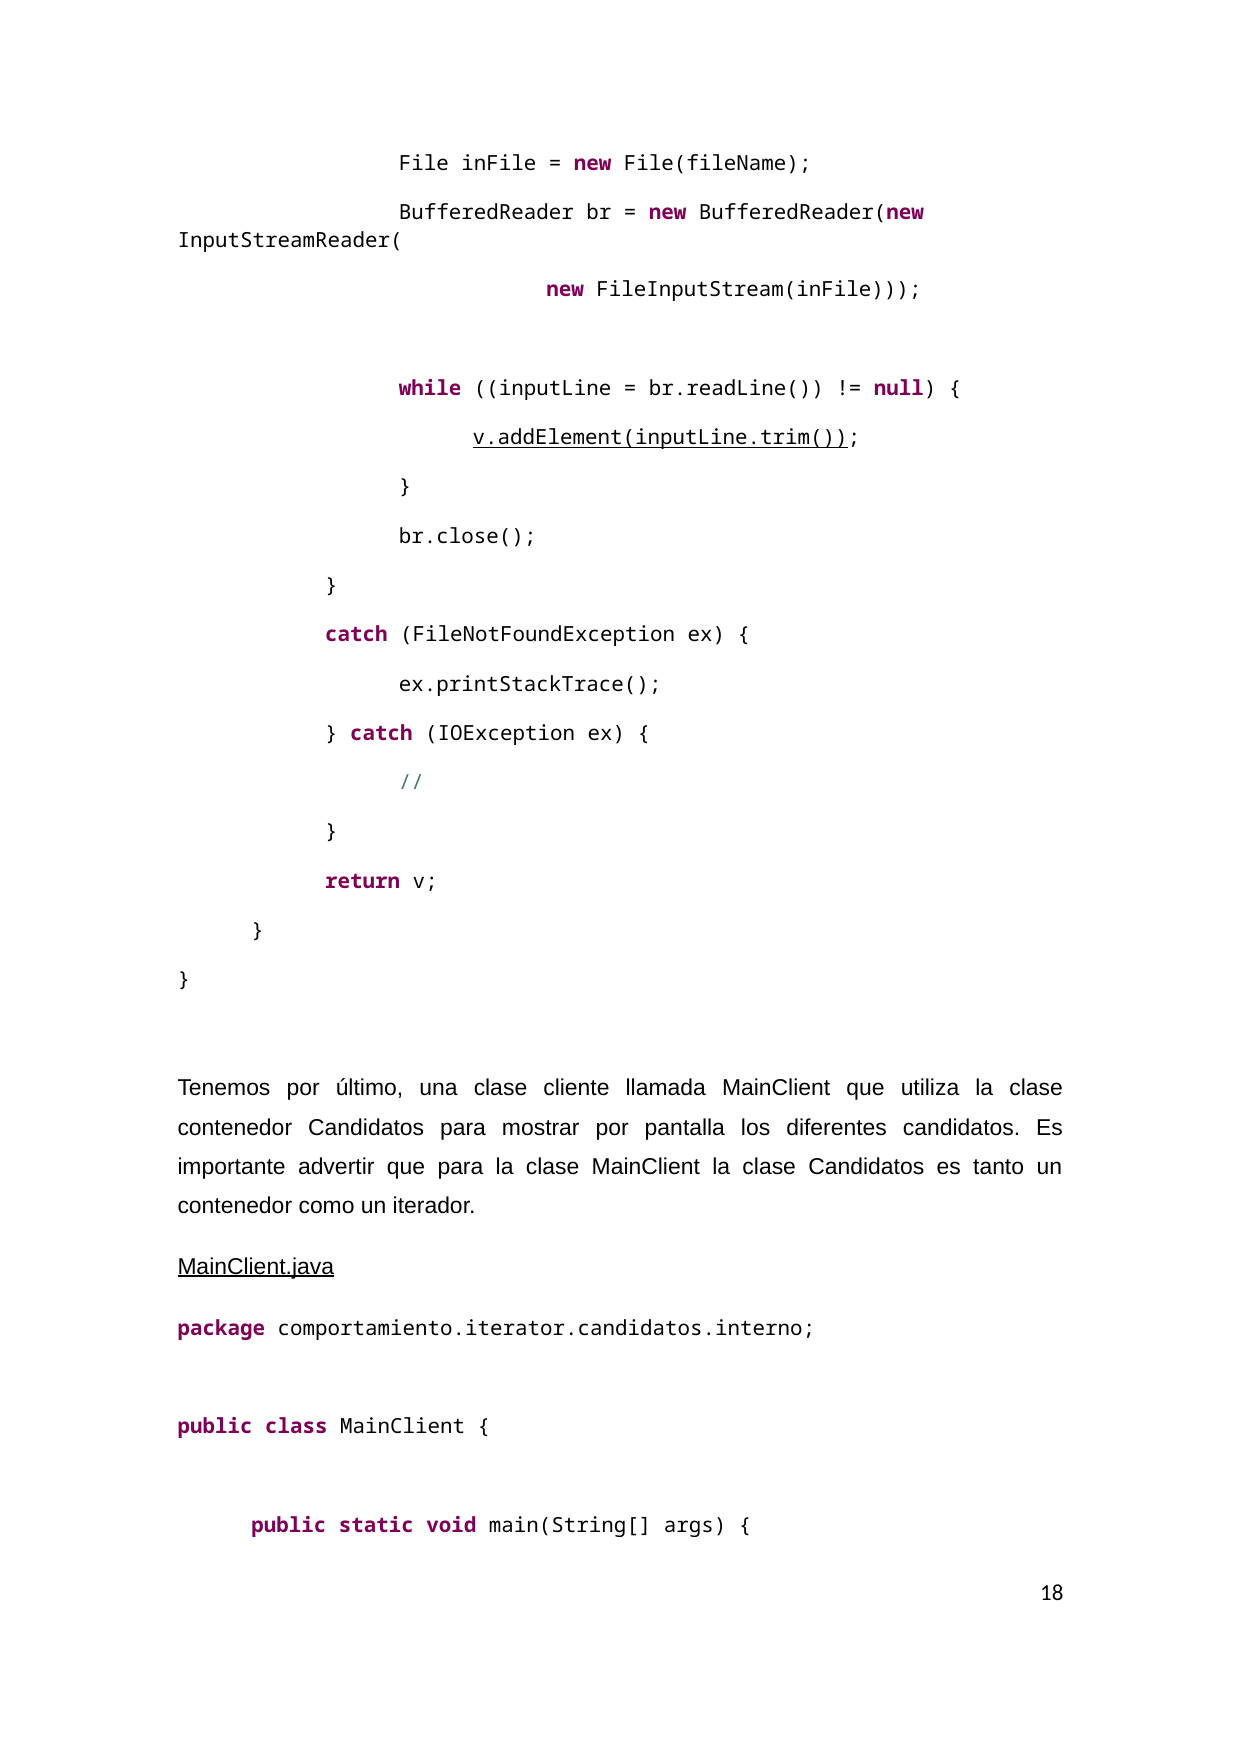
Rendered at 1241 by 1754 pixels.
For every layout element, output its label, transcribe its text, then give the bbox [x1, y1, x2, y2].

text File inFile = new File(fileName); [177, 148, 1063, 176]
text MainClient.java [177, 1253, 1063, 1279]
text catch (FileNotFoundException ex) { [177, 619, 1063, 648]
text } [177, 817, 1063, 845]
text BufferedReader br = new BufferedReader(new InputStreamReader( [177, 197, 1063, 254]
text } [177, 915, 1063, 943]
text } [177, 964, 1063, 993]
text } [177, 472, 1063, 500]
text ex.printStackTrace(); [177, 669, 1063, 697]
text Tenemos por último, una clase cliente llamada MainClient que utiliza la clase contenedor Candidatos para mostrar por pantalla los diferentes candidatos. Es importante advertir que para la clase MainClient la clase Candidatos es tanto un contenedor como un iterador. [177, 1074, 1063, 1219]
text new FileInputStream(inFile))); [177, 274, 1063, 303]
text public class MainClient { [177, 1412, 1063, 1440]
text package comportamiento.iterator.candidatos.interno; [177, 1313, 1063, 1341]
text br.close(); [177, 521, 1063, 549]
text while ((inputLine = br.readLine()) != null) { [177, 373, 1063, 402]
text public static void main(String[] args) { [177, 1510, 1063, 1538]
text } [177, 570, 1063, 599]
text v.addElement(inputLine.trim()); [177, 422, 1063, 451]
text return v; [177, 866, 1063, 894]
text } catch (IOException ex) { [177, 718, 1063, 746]
text // [177, 767, 1063, 796]
